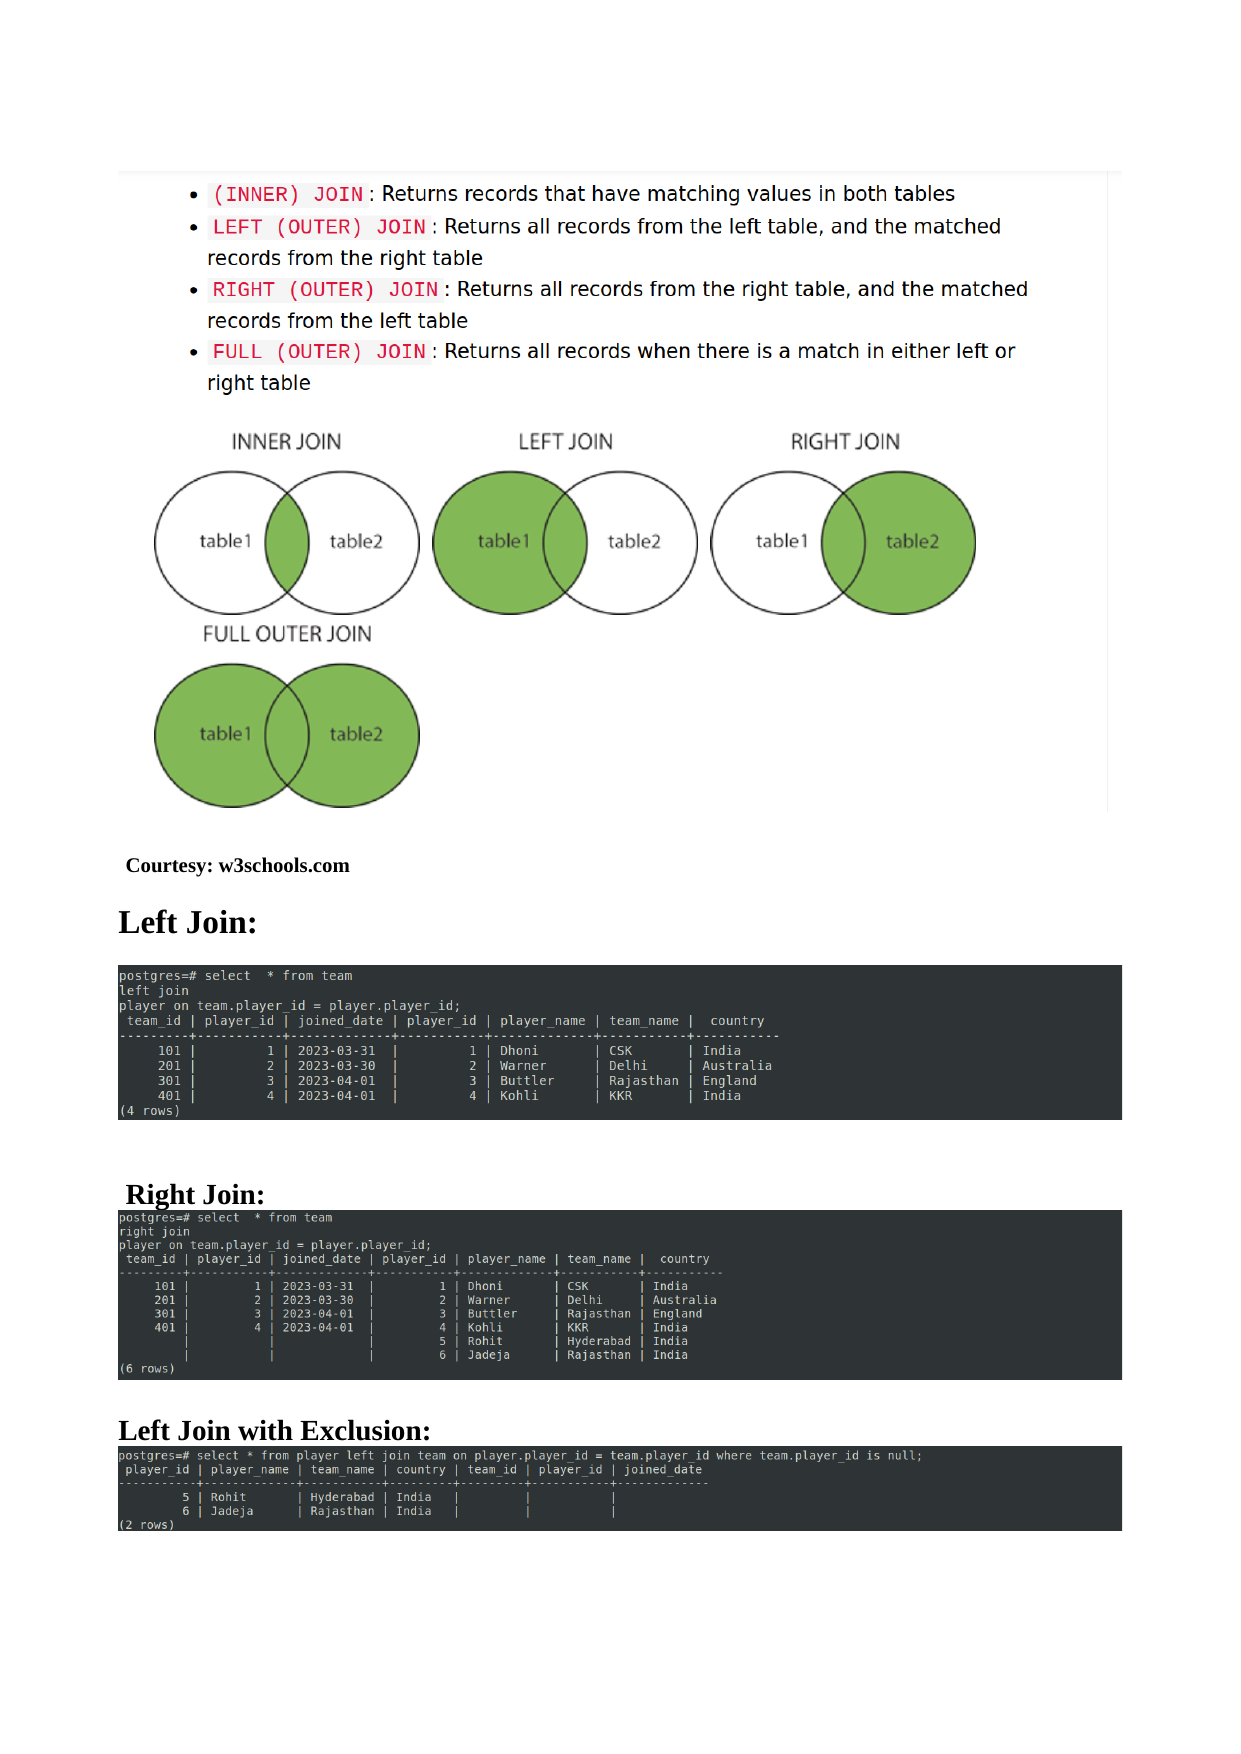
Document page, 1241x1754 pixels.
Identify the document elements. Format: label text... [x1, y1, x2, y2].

text Left Join with Exclusion: [118, 1413, 1122, 1446]
text Courtesy: w3schools.com [118, 845, 1122, 878]
text Right Join: [118, 1177, 1122, 1210]
text Left Join: [118, 902, 1122, 941]
picture [118, 171, 1123, 812]
picture [118, 1210, 1123, 1380]
picture [118, 965, 1123, 1120]
picture [118, 1446, 1123, 1531]
